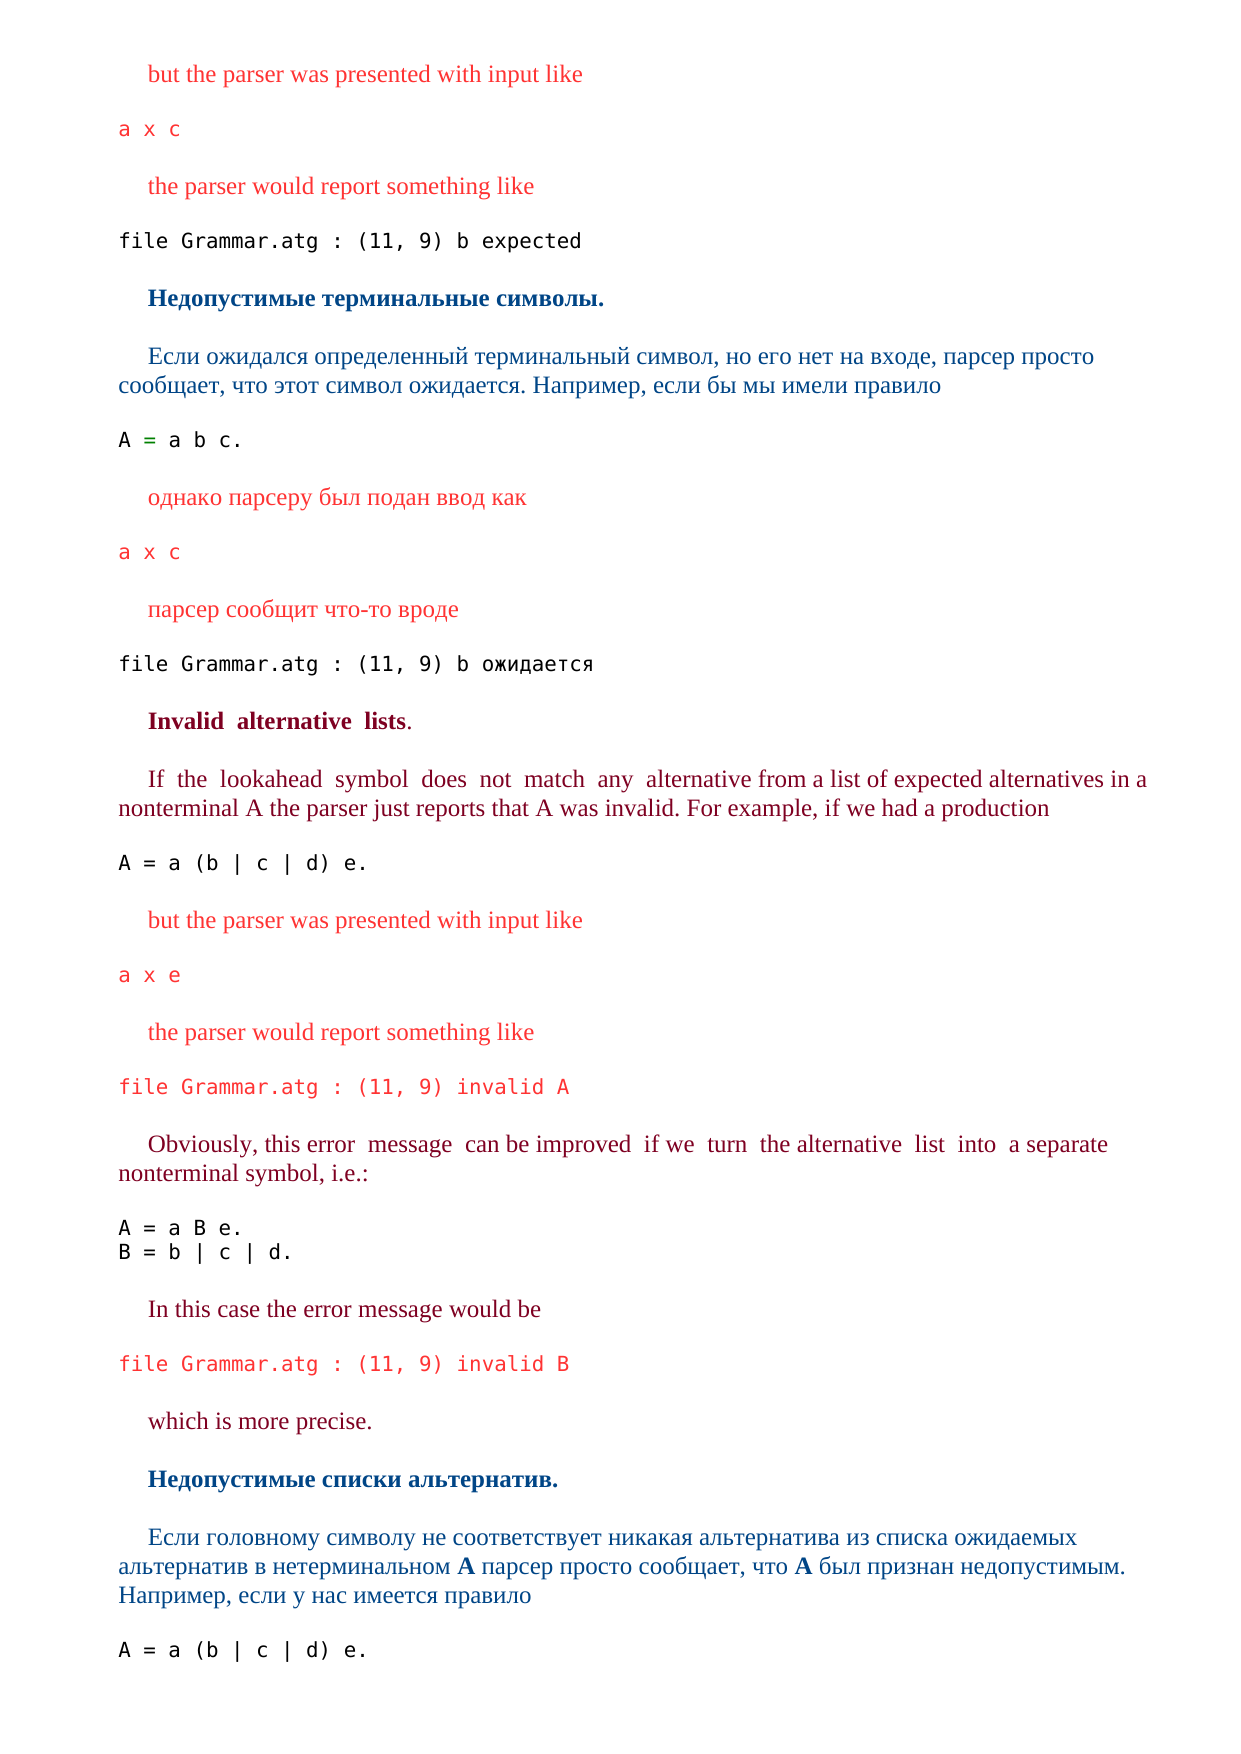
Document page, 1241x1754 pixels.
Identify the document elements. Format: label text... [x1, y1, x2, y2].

text a x c [118, 117, 1181, 142]
text but the parser was presented with input like [118, 905, 1181, 934]
text but the parser was presented with input like [118, 59, 1181, 88]
text the parser would report something like [118, 1017, 1181, 1046]
text A = a (b | c | d) e. [118, 851, 1181, 875]
text парсер сообщит что-то вроде [118, 594, 1181, 623]
text file Grammar.atg : (11, 9) invalid B [118, 1352, 1181, 1376]
text Недопустимые списки альтернатив. [118, 1464, 1181, 1493]
text a x c [118, 540, 1181, 564]
text file Grammar.atg : (11, 9) b expected [118, 229, 1181, 253]
text If the lookahead symbol does not match any alternative from a list of expected alternatives in a nonterminal A the parser just reports that A was invalid. For example, if we had a production [118, 764, 1181, 822]
text a x e [118, 963, 1181, 987]
text the parser would report something like [118, 171, 1181, 200]
text Obviously, this error message can be improved if we turn the alternative list into a separate nonterminal symbol, i.e.: [118, 1129, 1181, 1186]
text Недопустимые терминальные символы. [118, 283, 1181, 312]
text file Grammar.atg : (11, 9) invalid A [118, 1075, 1181, 1099]
text which is more precise. [118, 1406, 1181, 1434]
text A = a (b | c | d) e. [118, 1638, 1181, 1662]
text однако парсеру был подан ввод как [118, 482, 1181, 511]
text Invalid alternative lists. [118, 706, 1181, 735]
text A = a b c. [118, 428, 1181, 452]
text Если головному символу не соответствует никакая альтернатива из списка ожидаемых альтернатив в нетерминальном А парсер просто сообщает, что A был признан недопустимым. Например, если у нас имеется правило [118, 1522, 1181, 1608]
text file Grammar.atg : (11, 9) b ожидается [118, 652, 1181, 676]
text A = a B e. B = b | c | d. [118, 1216, 1181, 1264]
text Если ожидался определенный терминальный символ, но его нет на входе, парсер просто сообщает, что этот символ ожидается. Например, если бы мы имели правило [118, 341, 1181, 399]
text In this case the error message would be [118, 1294, 1181, 1323]
